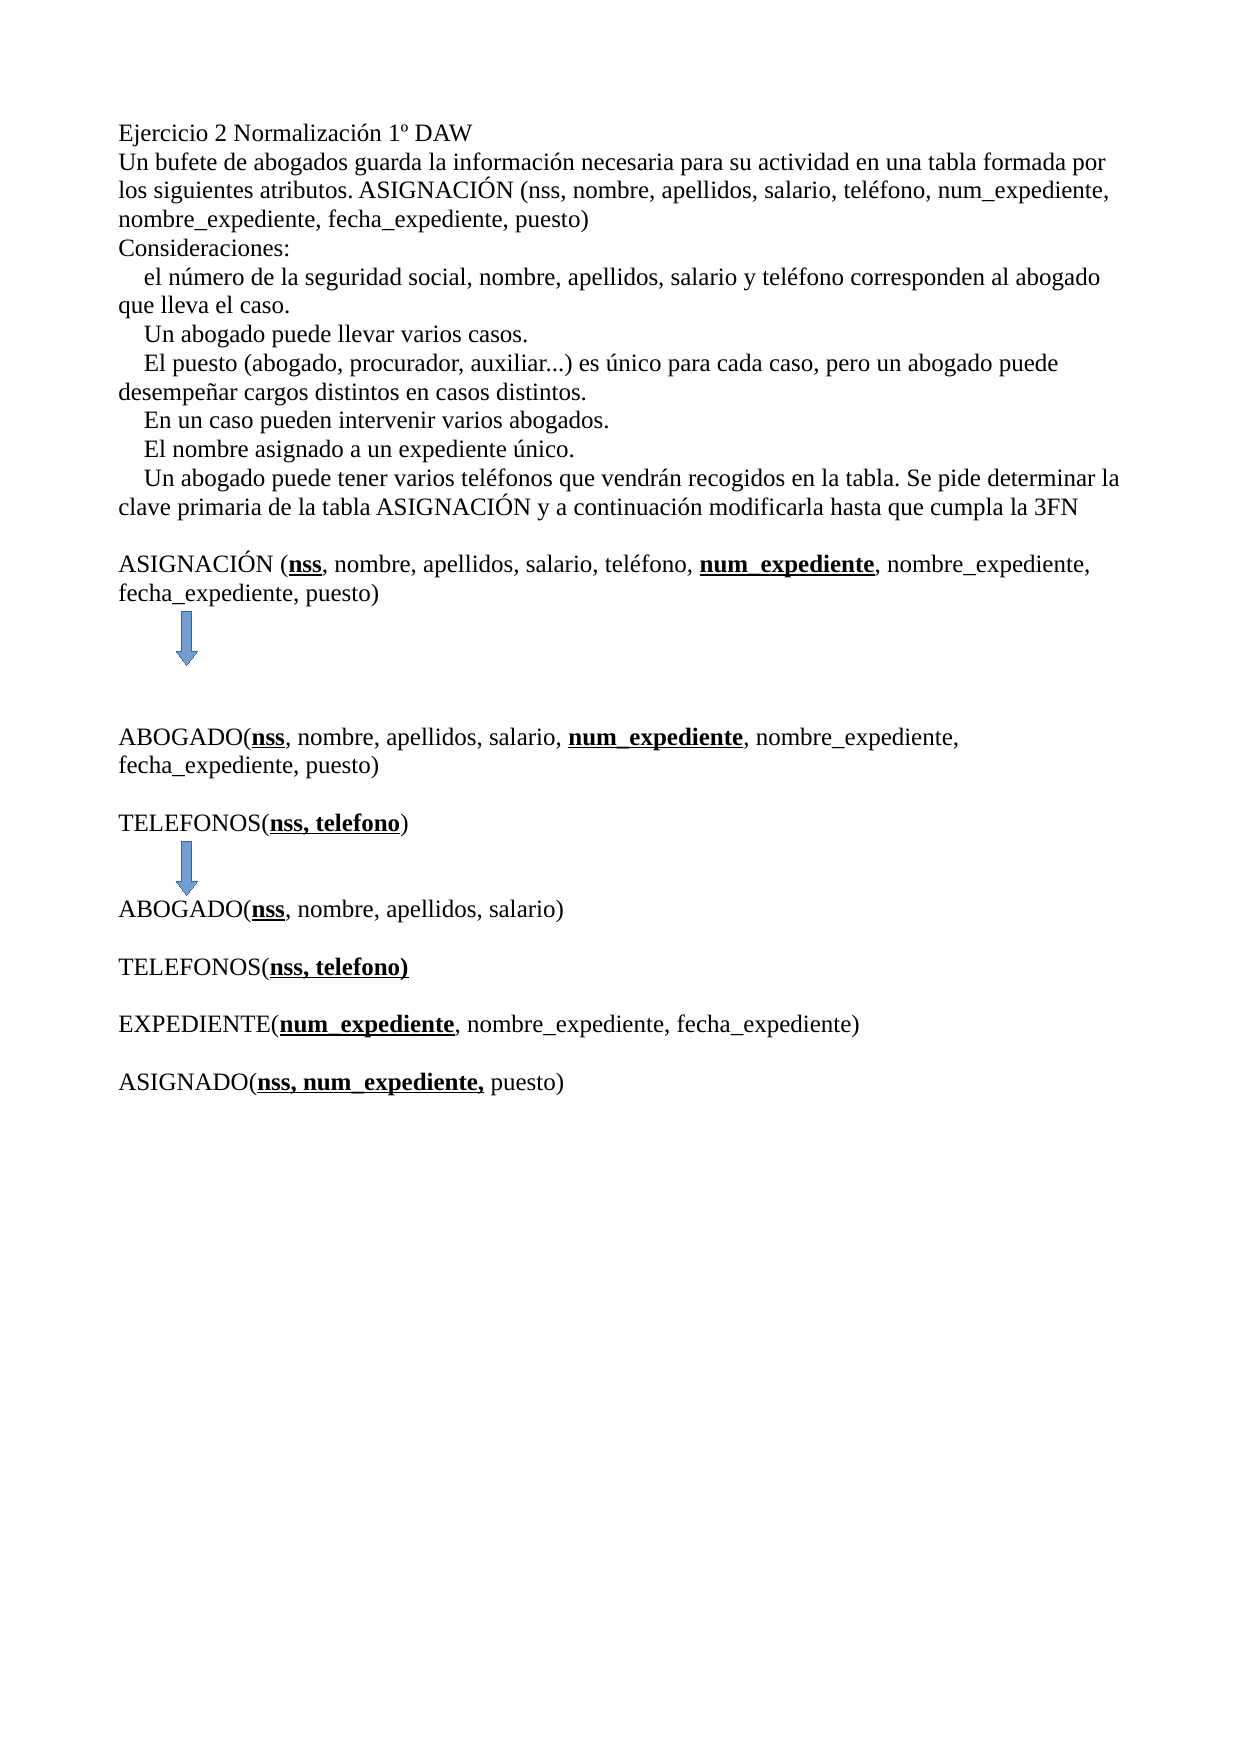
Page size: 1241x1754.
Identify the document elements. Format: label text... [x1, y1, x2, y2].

text TELEFONOS(nss, telefono) [118, 952, 1122, 981]
text  Un abogado puede tener varios teléfonos que vendrán recogidos en la tabla. Se pide determinar la clave primaria de la tabla ASIGNACIÓN y a continuación modificarla hasta que cumpla la 3FN [118, 463, 1122, 521]
text ABOGADO(nss, nombre, apellidos, salario) [118, 894, 1122, 923]
text  el número de la seguridad social, nombre, apellidos, salario y teléfono corresponden al abogado que lleva el caso. [118, 262, 1122, 319]
text TELEFONOS(nss, telefono) [118, 808, 1122, 837]
text  Un abogado puede llevar varios casos. [118, 319, 1122, 348]
text EXPEDIENTE(num_expediente, nombre_expediente, fecha_expediente) [118, 1009, 1122, 1038]
text ASIGNADO(nss, num_expediente, puesto) [118, 1067, 1122, 1096]
text  El nombre asignado a un expediente único. [118, 434, 1122, 463]
text Ejercicio 2 Normalización 1º DAW [118, 118, 1122, 147]
text ABOGADO(nss, nombre, apellidos, salario, num_expediente, nombre_expediente, fecha_expediente, puesto) [118, 722, 1122, 779]
text  En un caso pueden intervenir varios abogados. [118, 406, 1122, 434]
text Un bufete de abogados guarda la información necesaria para su actividad en una tabla formada por los siguientes atributos. ASIGNACIÓN (nss, nombre, apellidos, salario, teléfono, num_expediente, nombre_expediente, fecha_expediente, puesto) [118, 147, 1122, 233]
text ASIGNACIÓN (nss, nombre, apellidos, salario, teléfono, num_expediente, nombre_expediente, fecha_expediente, puesto) [118, 549, 1122, 607]
text Consideraciones: [118, 233, 1122, 262]
text  El puesto (abogado, procurador, auxiliar...) es único para cada caso, pero un abogado puede desempeñar cargos distintos en casos distintos. [118, 348, 1122, 406]
